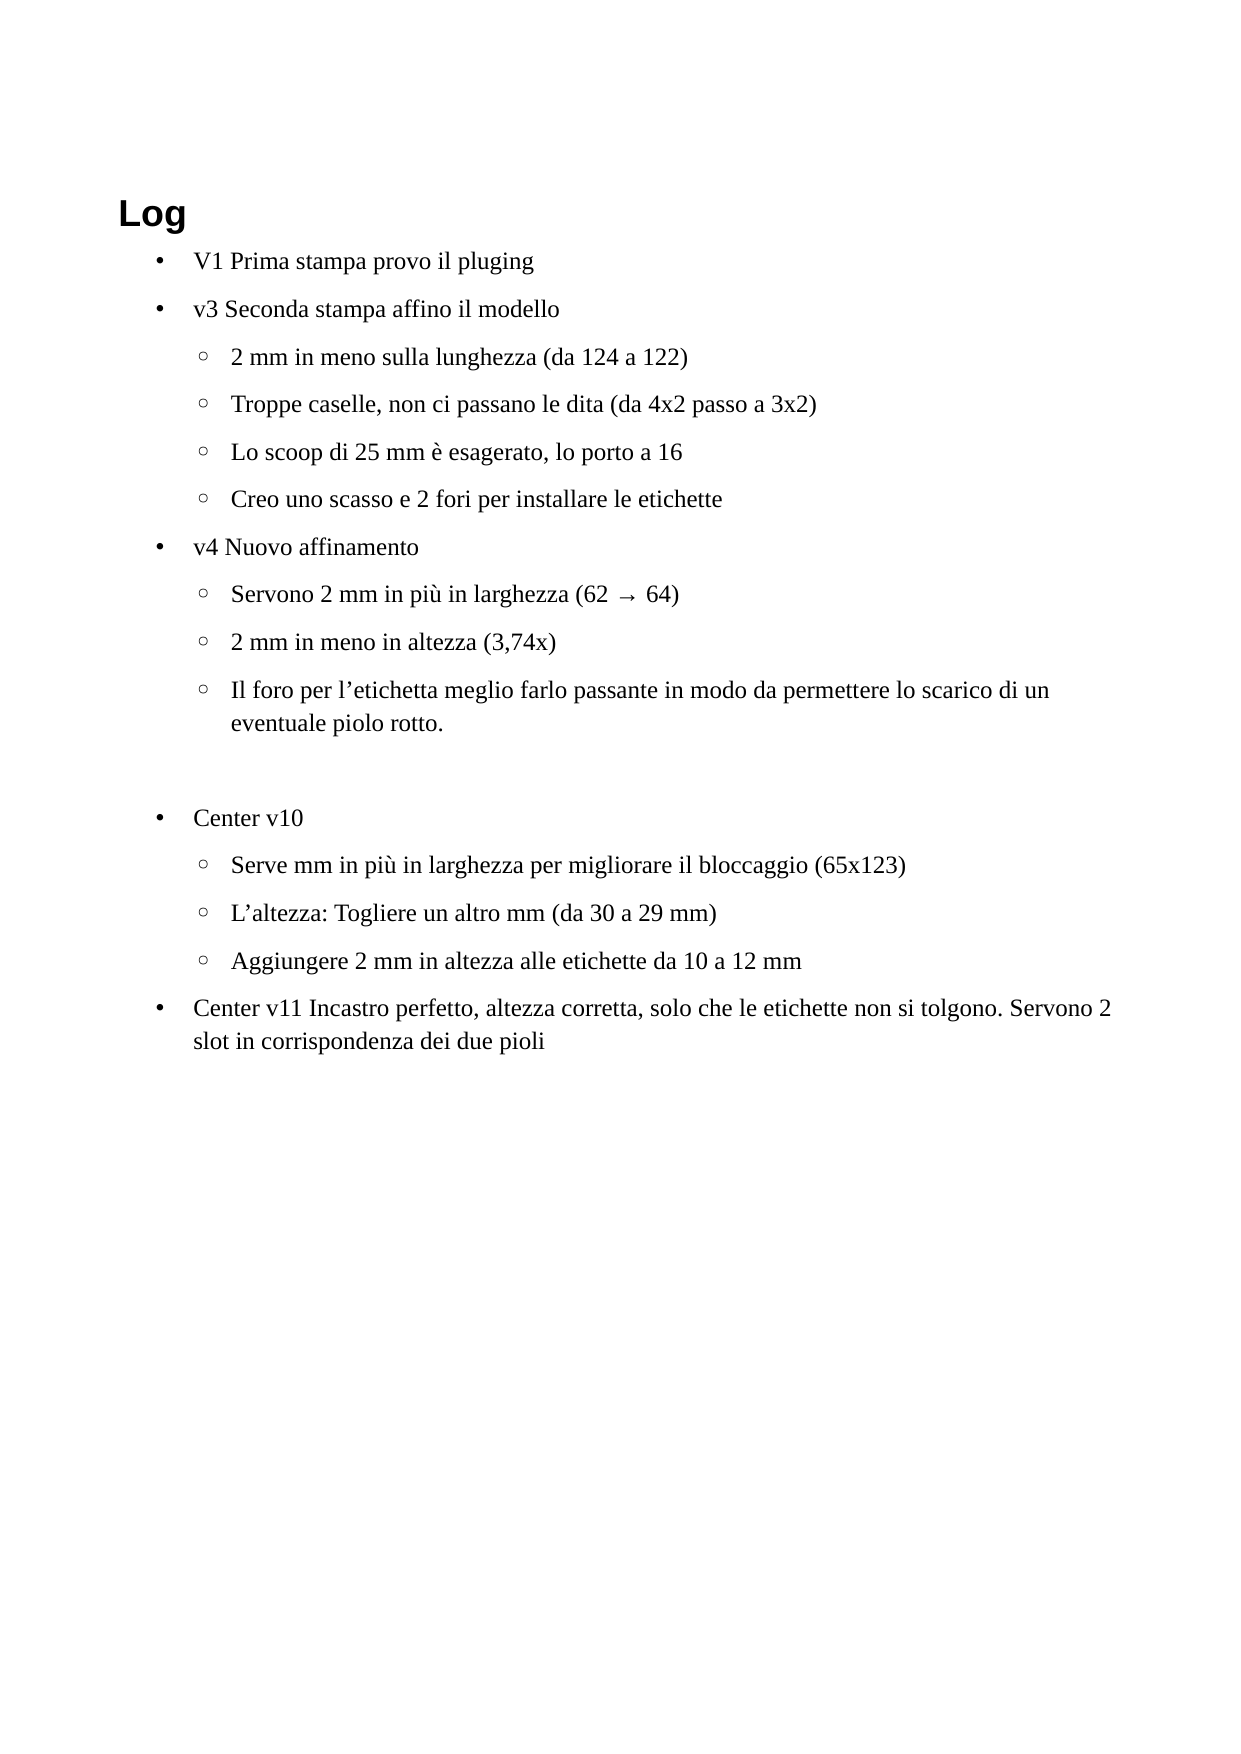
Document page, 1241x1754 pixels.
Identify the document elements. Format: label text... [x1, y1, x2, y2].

list Serve mm in più in larghezza per migliorare il bloccaggio (65x123) [193, 851, 1122, 879]
list Lo scoop di 25 mm è esagerato, lo porto a 16 [193, 437, 1122, 466]
list v3 Seconda stampa affino il modello [156, 294, 1122, 323]
list L’altezza: Togliere un altro mm (da 30 a 29 mm) [193, 898, 1122, 927]
list Creo uno scasso e 2 fori per installare le etichette [193, 484, 1122, 513]
list Il foro per l’etichetta meglio farlo passante in modo da permettere lo scarico di un eventuale piolo rotto. [193, 675, 1122, 737]
list 2 mm in meno in altezza (3,74x) [193, 627, 1122, 656]
list Troppe caselle, non ci passano le dita (da 4x2 passo a 3x2) [193, 389, 1122, 418]
list v4 Nuovo affinamento [156, 532, 1122, 561]
list V1 Prima stampa provo il pluging [156, 246, 1122, 275]
list Center v10 [156, 803, 1122, 832]
list Aggiungere 2 mm in altezza alle etichette da 10 a 12 mm [193, 946, 1122, 974]
list Center v11 Incastro perfetto, altezza corretta, solo che le etichette non si tolgono. Servono 2 slot in corrispondenza dei due pioli [156, 993, 1122, 1055]
subtitle Log [118, 191, 1122, 234]
list Servono 2 mm in più in larghezza (62 → 64) [193, 579, 1122, 608]
list 2 mm in meno sulla lunghezza (da 124 a 122) [193, 342, 1122, 370]
